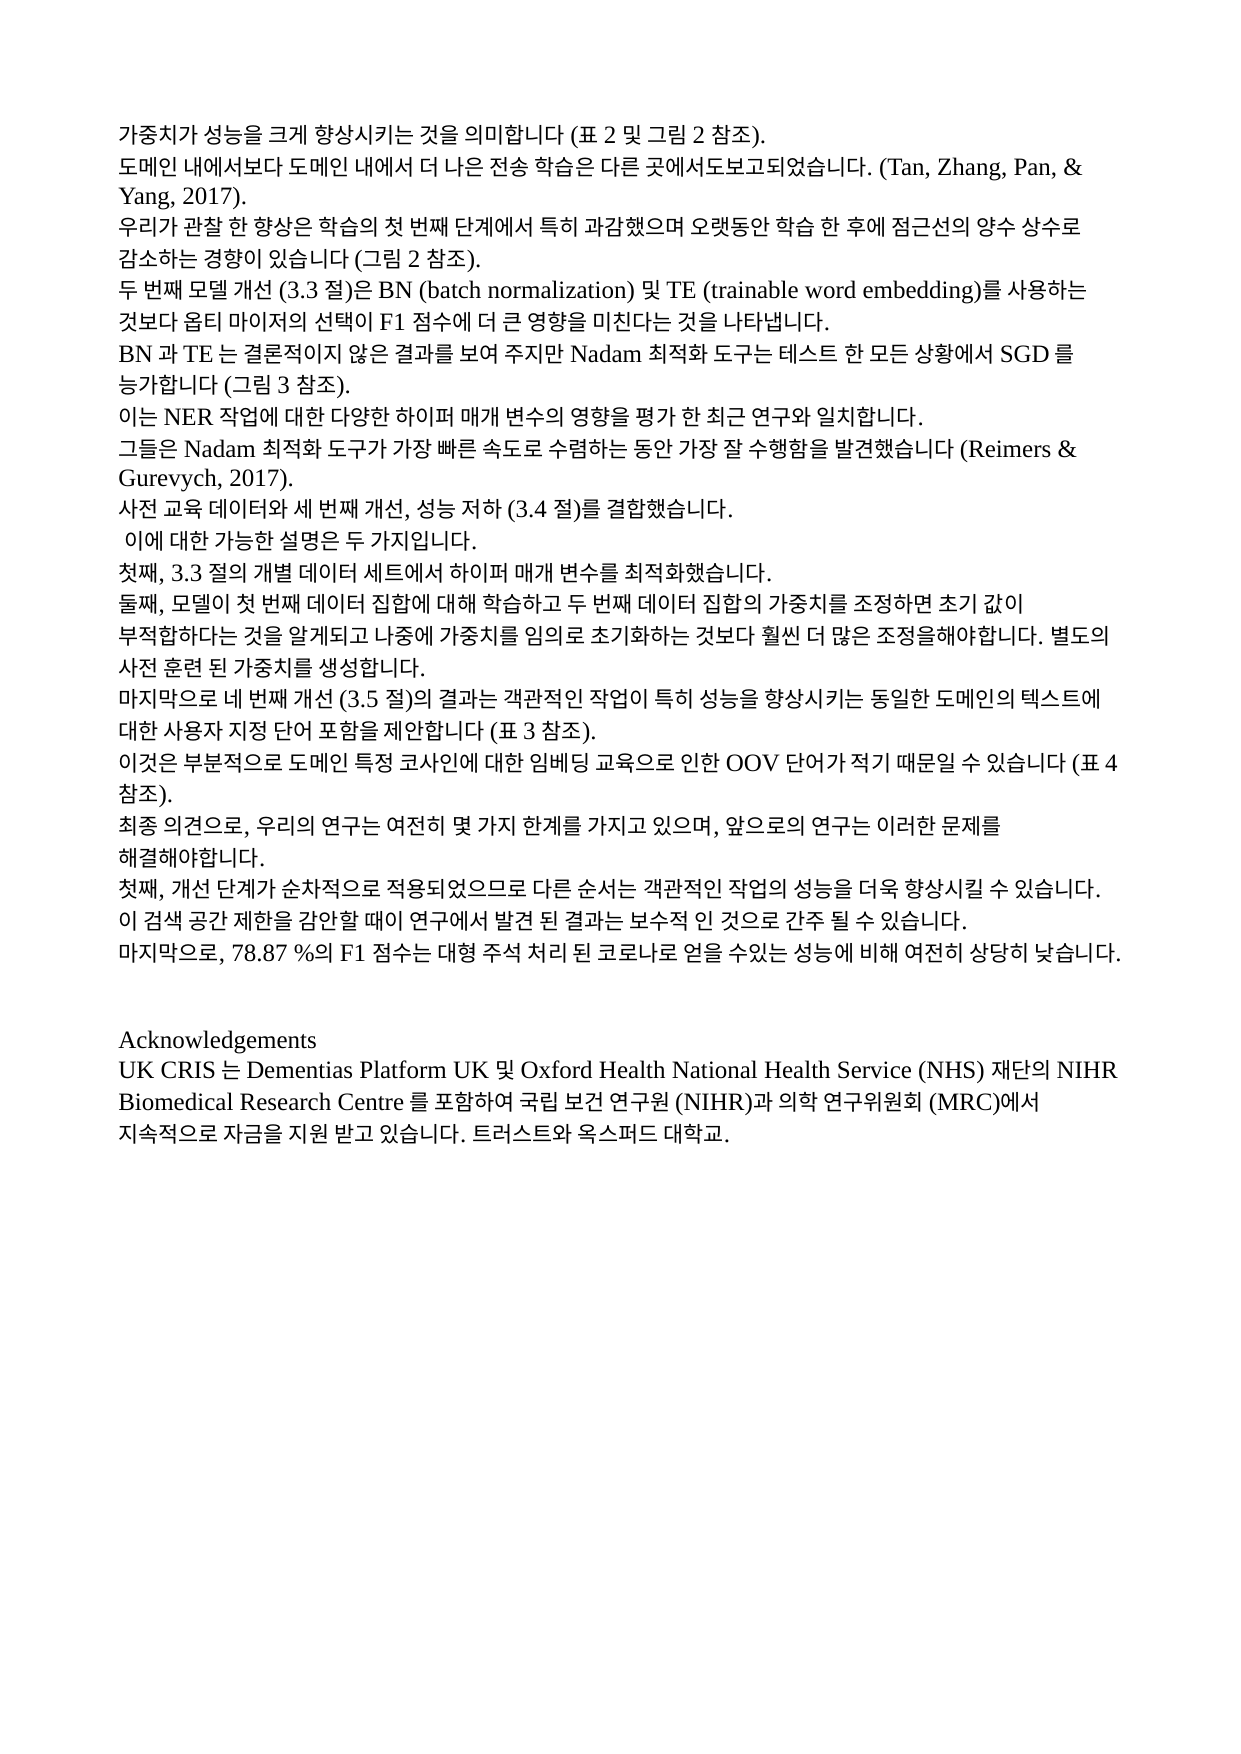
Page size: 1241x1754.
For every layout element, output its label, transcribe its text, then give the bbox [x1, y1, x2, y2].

text UK CRIS는 Dementias Platform UK 및 Oxford Health National Health Service (NHS) 재단의 NIHR Biomedical Research Centre를 포함하여 국립 보건 연구원 (NIHR)과 의학 연구위원회 (MRC)에서 지속적으로 자금을 지원 받고 있습니다. 트러스트와 옥스퍼드 대학교. [118, 1053, 1122, 1148]
text 가중치가 성능을 크게 향상시키는 것을 의미합니다 (표 2 및 그림 2 참조). 도메인 내에서보다 도메인 내에서 더 나은 전송 학습은 다른 곳에서도보고되었습니다. (Tan, Zhang, Pan, & Yang, 2017). 우리가 관찰 한 향상은 학습의 첫 번째 단계에서 특히 과감했으며 오랫동안 학습 한 후에 점근선의 양수 상수로 감소하는 경향이 있습니다 (그림 2 참조). 두 번째 모델 개선 (3.3 절)은 BN (batch normalization) 및 TE (trainable word embedding)를 사용하는 것보다 옵티 마이저의 선택이 F1 점수에 더 큰 영향을 미친다는 것을 나타냅니다. BN과 TE는 결론적이지 않은 결과를 보여 주지만 Nadam 최적화 도구는 테스트 한 모든 상황에서 SGD를 능가합니다 (그림 3 참조). 이는 NER 작업에 대한 다양한 하이퍼 매개 변수의 영향을 평가 한 최근 연구와 일치합니다. 그들은 Nadam 최적화 도구가 가장 빠른 속도로 수렴하는 동안 가장 잘 수행함을 발견했습니다 (Reimers & Gurevych, 2017). 사전 교육 데이터와 세 번째 개선, 성능 저하 (3.4 절)를 결합했습니다. 이에 대한 가능한 설명은 두 가지입니다. 첫째, 3.3 절의 개별 데이터 세트에서 하이퍼 매개 변수를 최적화했습니다. 둘째, 모델이 첫 번째 데이터 집합에 대해 학습하고 두 번째 데이터 집합의 가중치를 조정하면 초기 값이 부적합하다는 것을 알게되고 나중에 가중치를 임의로 초기화하는 것보다 훨씬 더 많은 조정을해야합니다. 별도의 사전 훈련 된 가중치를 생성합니다. 마지막으로 네 번째 개선 (3.5 절)의 결과는 객관적인 작업이 특히 성능을 향상시키는 동일한 도메인의 텍스트에 대한 사용자 지정 단어 포함을 제안합니다 (표 3 참조). 이것은 부분적으로 도메인 특정 코사인에 대한 임베딩 교육으로 인한 OOV 단어가 적기 때문일 수 있습니다 (표 4 참조). 최종 의견으로, 우리의 연구는 여전히 몇 가지 한계를 가지고 있으며, 앞으로의 연구는 이러한 문제를 해결해야합니다. 첫째, 개선 단계가 순차적으로 적용되었으므로 다른 순서는 객관적인 작업의 성능을 더욱 향상시킬 수 있습니다. 이 검색 공간 제한을 감안할 때이 연구에서 발견 된 결과는 보수적 인 것으로 간주 될 수 있습니다. 마지막으로, 78.87 %의 F1 점수는 대형 주석 처리 된 코로나로 얻을 수있는 성능에 비해 여전히 상당히 낮습니다. [118, 118, 1122, 967]
text Acknowledgements [118, 1025, 1122, 1053]
